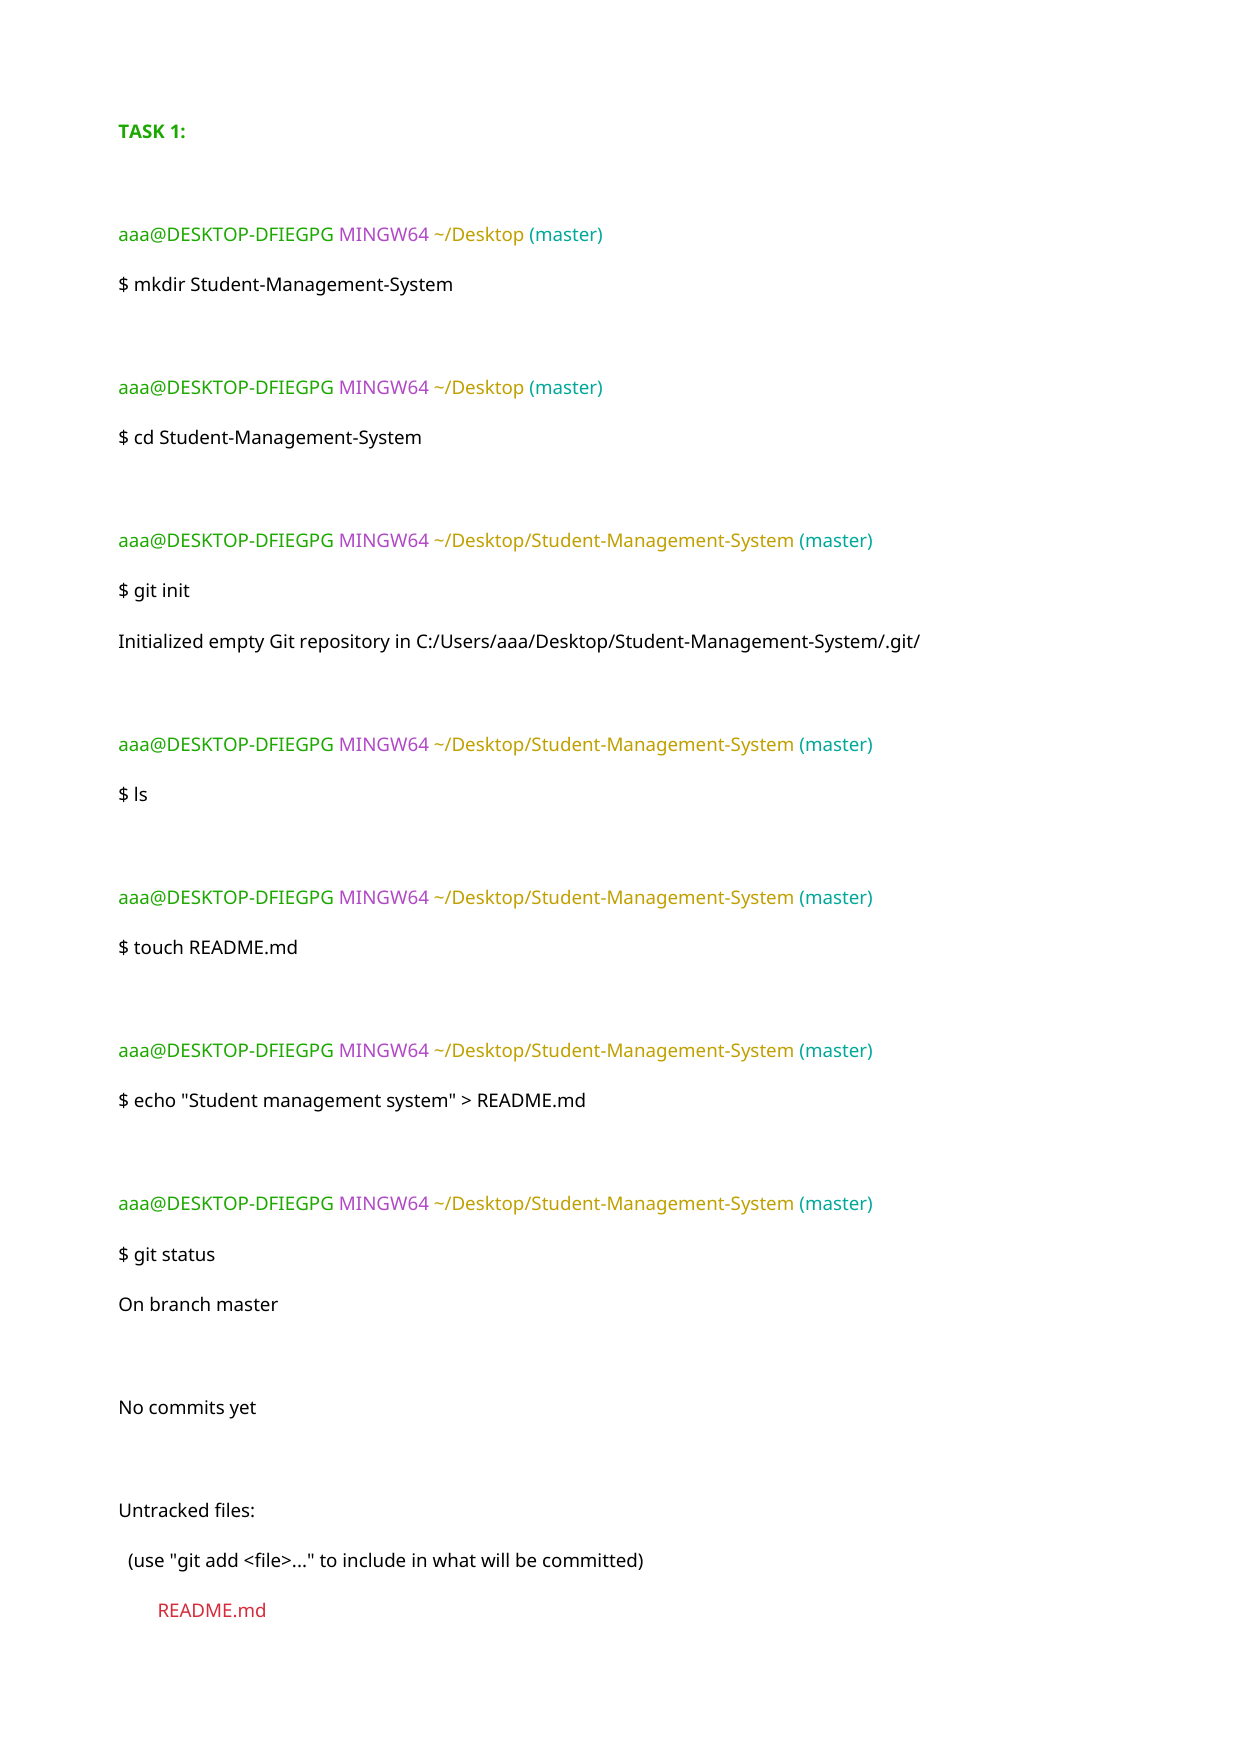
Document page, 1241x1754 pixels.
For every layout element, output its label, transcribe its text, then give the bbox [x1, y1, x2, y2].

text $ ls [118, 781, 1122, 807]
text $ touch README.md [118, 934, 1122, 960]
text $ mkdir Student-Management-System [118, 271, 1122, 297]
text aaa@DESKTOP-DFIEGPG MINGW64 ~/Desktop/Student-Management-System (master) [118, 528, 1122, 553]
text aaa@DESKTOP-DFIEGPG MINGW64 ~/Desktop/Student-Management-System (master) [118, 1037, 1122, 1063]
text $ cd Student-Management-System [118, 424, 1122, 450]
text On branch master [118, 1291, 1122, 1316]
text aaa@DESKTOP-DFIEGPG MINGW64 ~/Desktop (master) [118, 374, 1122, 400]
text TASK 1: [118, 118, 1122, 144]
text Untracked files: [118, 1497, 1122, 1523]
text Initialized empty Git repository in C:/Users/aaa/Desktop/Student-Management-System/.git/ [118, 628, 1122, 653]
text $ echo "Student management system" > README.md [118, 1088, 1122, 1113]
text aaa@DESKTOP-DFIEGPG MINGW64 ~/Desktop/Student-Management-System (master) [118, 731, 1122, 757]
text $ git init [118, 578, 1122, 603]
text $ git status [118, 1241, 1122, 1266]
text No commits yet [118, 1394, 1122, 1419]
text README.md [118, 1597, 1122, 1623]
text (use "git add <file>..." to include in what will be committed) [118, 1547, 1122, 1573]
text aaa@DESKTOP-DFIEGPG MINGW64 ~/Desktop (master) [118, 221, 1122, 247]
text aaa@DESKTOP-DFIEGPG MINGW64 ~/Desktop/Student-Management-System (master) [118, 1191, 1122, 1216]
text aaa@DESKTOP-DFIEGPG MINGW64 ~/Desktop/Student-Management-System (master) [118, 884, 1122, 910]
